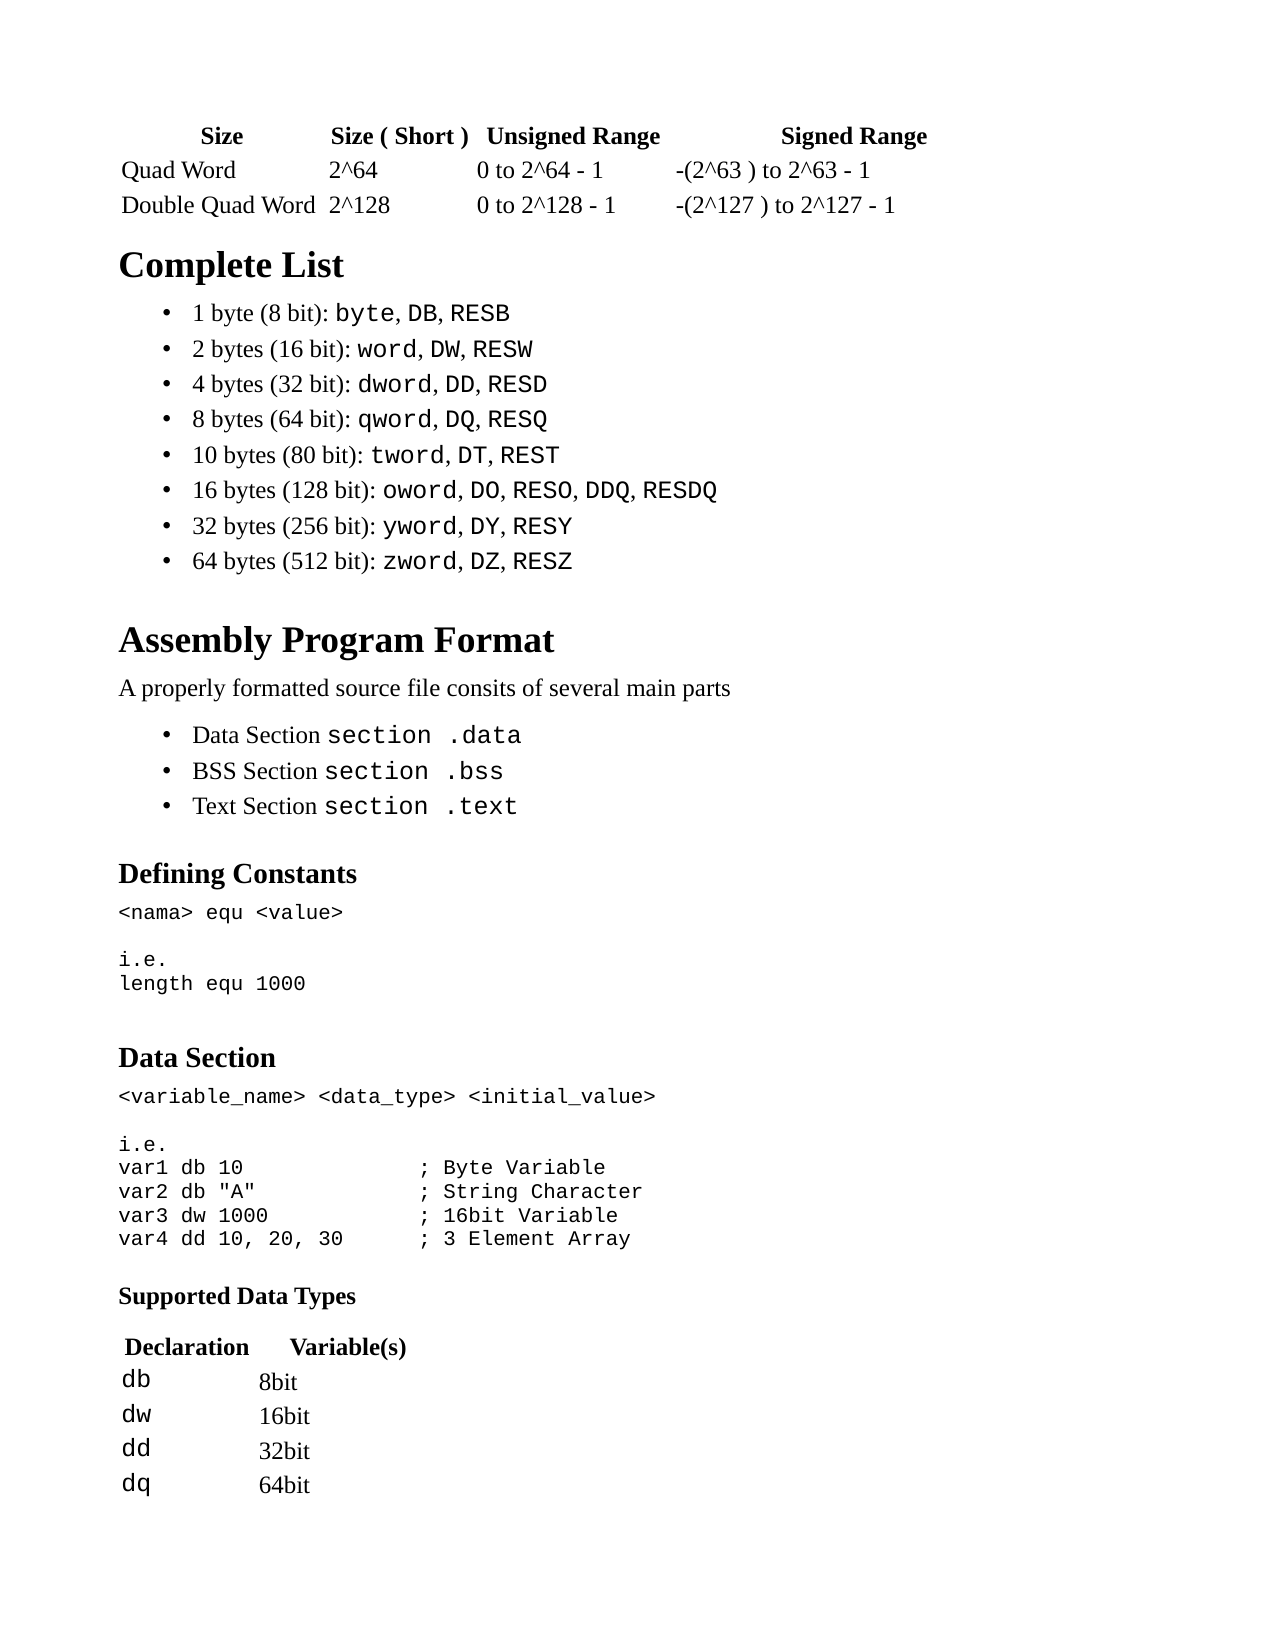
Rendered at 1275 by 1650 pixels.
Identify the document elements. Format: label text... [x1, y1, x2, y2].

table_header Unsigned Range [474, 118, 673, 153]
table_cell 2^64 [326, 153, 474, 187]
subtitle Complete List [118, 243, 1157, 286]
text i.e. [118, 1134, 1157, 1157]
list 4 bytes (32 bit): dword, DD, RESD [162, 369, 1157, 400]
table_cell Double Quad Word [118, 187, 326, 222]
text var1 db 10 ; Byte Variable [118, 1157, 1157, 1181]
table_cell Quad Word [118, 153, 326, 187]
subtitle Assembly Program Format [118, 617, 1157, 660]
text length equ 1000 [118, 973, 1157, 996]
list 10 bytes (80 bit): tword, DT, REST [162, 440, 1157, 471]
table_cell 0 to 2^64 - 1 [474, 153, 673, 187]
table_header Signed Range [673, 118, 1036, 153]
table_cell -(2^127 ) to 2^127 - 1 [673, 187, 1036, 222]
list 8 bytes (64 bit): qword, DQ, RESQ [162, 404, 1157, 435]
list BSS Section section .bss [162, 756, 1157, 787]
table_cell dw [118, 1398, 256, 1433]
subtitle Data Section [118, 1040, 1157, 1074]
table_cell dq [118, 1468, 256, 1502]
table_header Size ( Short ) [326, 118, 474, 153]
text var3 dw 1000 ; 16bit Variable [118, 1205, 1157, 1228]
table_header Variable(s) [256, 1329, 440, 1364]
table_cell 64bit [256, 1468, 440, 1502]
text A properly formatted source file consits of several main parts [118, 673, 1157, 701]
list 64 bytes (512 bit): zword, DZ, RESZ [162, 546, 1157, 577]
list Text Section section .text [162, 791, 1157, 822]
table_header Size [118, 118, 326, 153]
list 16 bytes (128 bit): oword, DO, RESO, DDQ, RESDQ [162, 475, 1157, 506]
text var2 db "A" ; String Character [118, 1181, 1157, 1205]
text <nama> equ <value> [118, 902, 1157, 925]
text Supported Data Types [118, 1281, 1157, 1310]
table_cell 2^128 [326, 187, 474, 222]
list 32 bytes (256 bit): yword, DY, RESY [162, 511, 1157, 542]
table_cell db [118, 1364, 256, 1398]
list 1 byte (8 bit): byte, DB, RESB [162, 298, 1157, 329]
subtitle Defining Constants [118, 856, 1157, 889]
text i.e. [118, 949, 1157, 973]
table_cell 32bit [256, 1433, 440, 1467]
list 2 bytes (16 bit): word, DW, RESW [162, 334, 1157, 364]
table_cell 8bit [256, 1364, 440, 1398]
table_cell dd [118, 1433, 256, 1467]
table_cell 16bit [256, 1398, 440, 1433]
table_cell 0 to 2^128 - 1 [474, 187, 673, 222]
table_header Declaration [118, 1329, 256, 1364]
text <variable_name> <data_type> <initial_value> [118, 1086, 1157, 1110]
table_cell -(2^63 ) to 2^63 - 1 [673, 153, 1036, 187]
text var4 dd 10, 20, 30 ; 3 Element Array [118, 1228, 1157, 1252]
list Data Section section .data [162, 720, 1157, 751]
